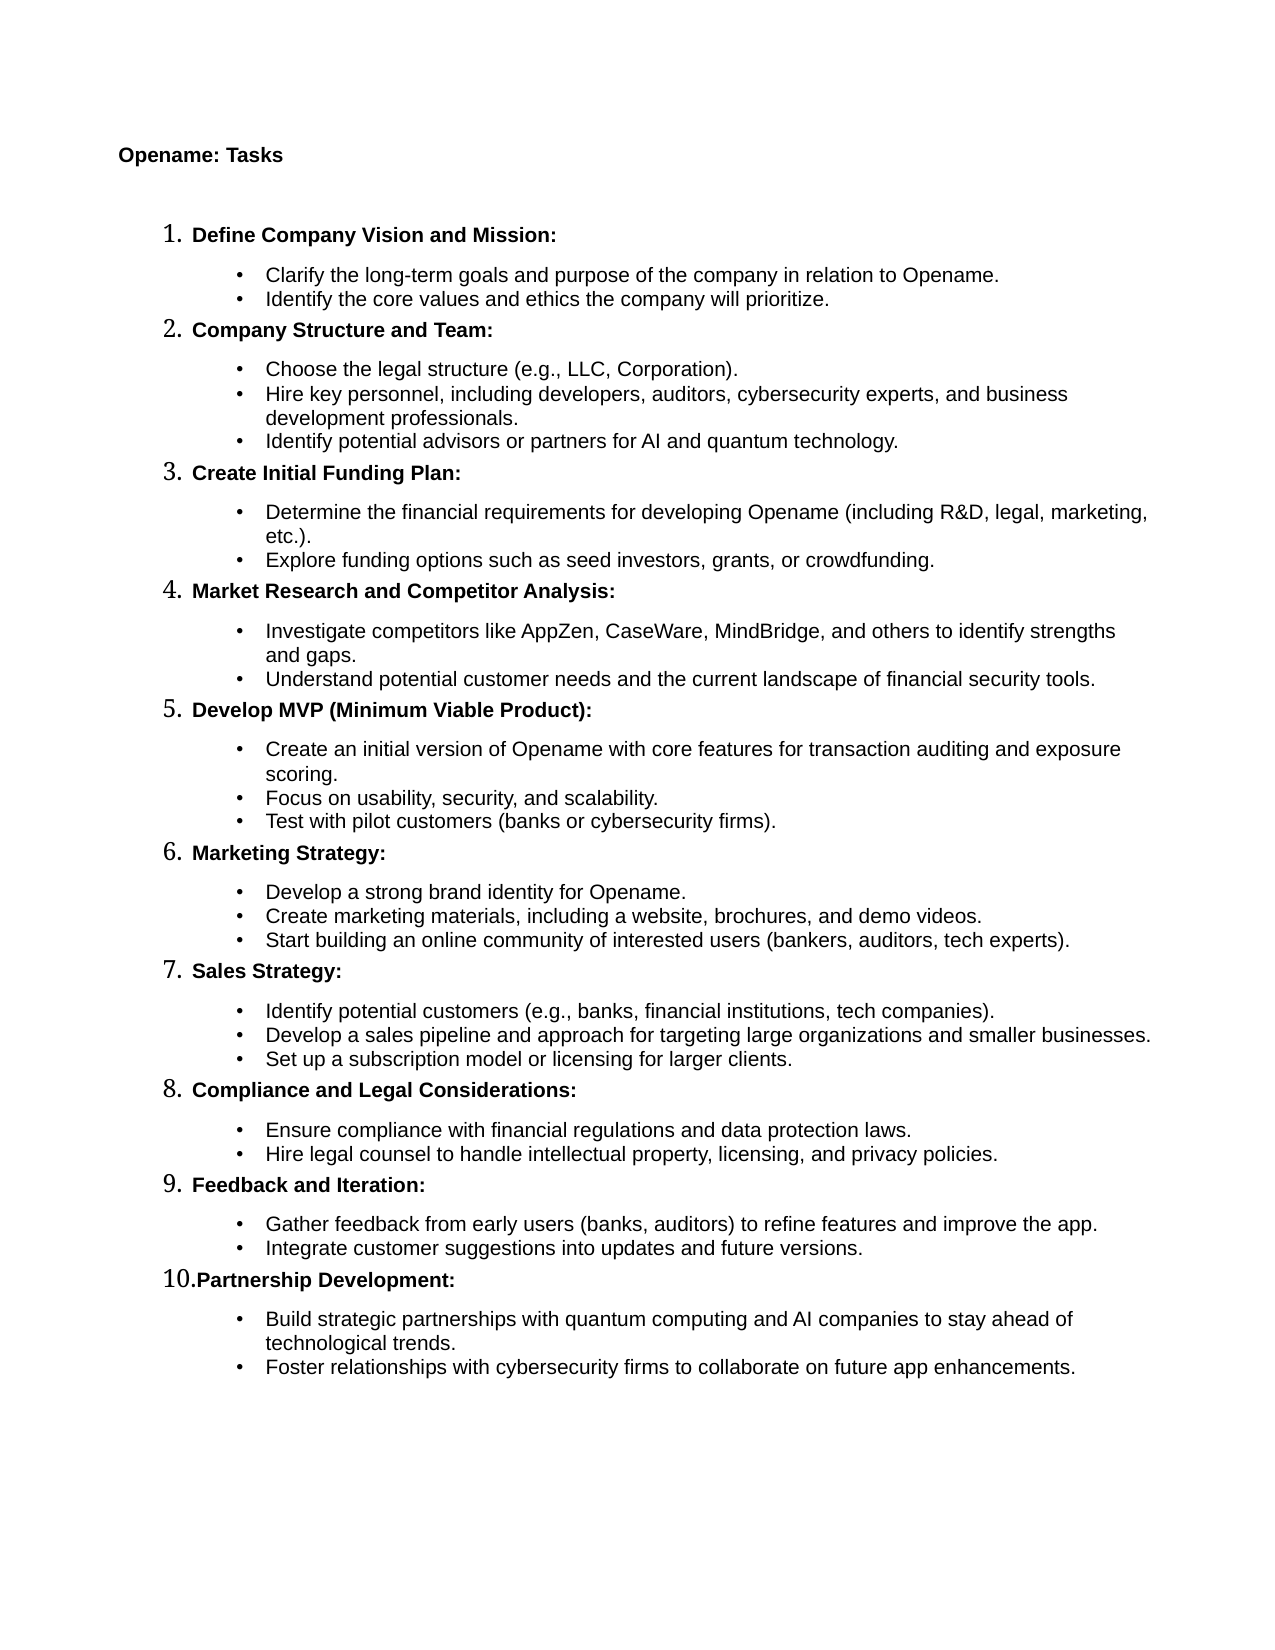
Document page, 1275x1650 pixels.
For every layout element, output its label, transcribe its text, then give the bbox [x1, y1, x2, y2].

list Understand potential customer needs and the current landscape of financial security tools. [236, 667, 1157, 691]
list Build strategic partnerships with quantum computing and AI companies to stay ahead of technological trends. [236, 1307, 1157, 1355]
list Set up a subscription model or licensing for larger clients. [236, 1047, 1157, 1071]
list Create an initial version of Opename with core features for transaction auditing and exposure scoring. [236, 737, 1157, 785]
list Create marketing materials, including a website, brochures, and demo videos. [236, 904, 1157, 928]
list Choose the legal structure (e.g., LLC, Corporation). [236, 357, 1157, 381]
list Create Initial Funding Plan: [162, 453, 1157, 487]
list Ensure compliance with financial regulations and data protection laws. [236, 1117, 1157, 1142]
list Feedback and Iteration: [162, 1166, 1157, 1200]
list Investigate competitors like AppZen, CaseWare, MindBridge, and others to identify strengths and gaps. [236, 619, 1157, 667]
list Gather feedback from early users (banks, auditors) to refine features and improve the app. [236, 1212, 1157, 1236]
list Explore funding options such as seed investors, grants, or crowdfunding. [236, 548, 1157, 572]
list Start building an online community of interested users (bankers, auditors, tech experts). [236, 928, 1157, 952]
list Develop a sales pipeline and approach for targeting large organizations and smaller businesses. [236, 1023, 1157, 1047]
list Identify potential advisors or partners for AI and quantum technology. [236, 429, 1157, 453]
list Test with pilot customers (banks or cybersecurity firms). [236, 809, 1157, 833]
list Compliance and Legal Considerations: [162, 1071, 1157, 1105]
list Identify the core values and ethics the company will prioritize. [236, 287, 1157, 311]
list Sales Strategy: [162, 952, 1157, 986]
list Hire legal counsel to handle intellectual property, licensing, and privacy policies. [236, 1142, 1157, 1166]
list Develop MVP (Minimum Viable Product): [162, 691, 1157, 725]
list Company Structure and Team: [162, 311, 1157, 345]
list Marketing Strategy: [162, 833, 1157, 867]
list Partnership Development: [162, 1260, 1157, 1294]
list Foster relationships with cybersecurity firms to collaborate on future app enhancements. [236, 1355, 1157, 1379]
list Hire key personnel, including developers, auditors, cybersecurity experts, and business development professionals. [236, 381, 1157, 429]
list Determine the financial requirements for developing Opename (including R&D, legal, marketing, etc.). [236, 500, 1157, 548]
list Identify potential customers (e.g., banks, financial institutions, tech companies). [236, 999, 1157, 1023]
list Market Research and Competitor Analysis: [162, 572, 1157, 606]
list Develop a strong brand identity for Opename. [236, 880, 1157, 904]
list Define Company Vision and Mission: [162, 216, 1157, 250]
list Clarify the long-term goals and purpose of the company in relation to Opename. [236, 263, 1157, 287]
list Focus on usability, security, and scalability. [236, 785, 1157, 809]
list Integrate customer suggestions into updates and future versions. [236, 1236, 1157, 1260]
subtitle Opename: Tasks [118, 143, 1157, 167]
